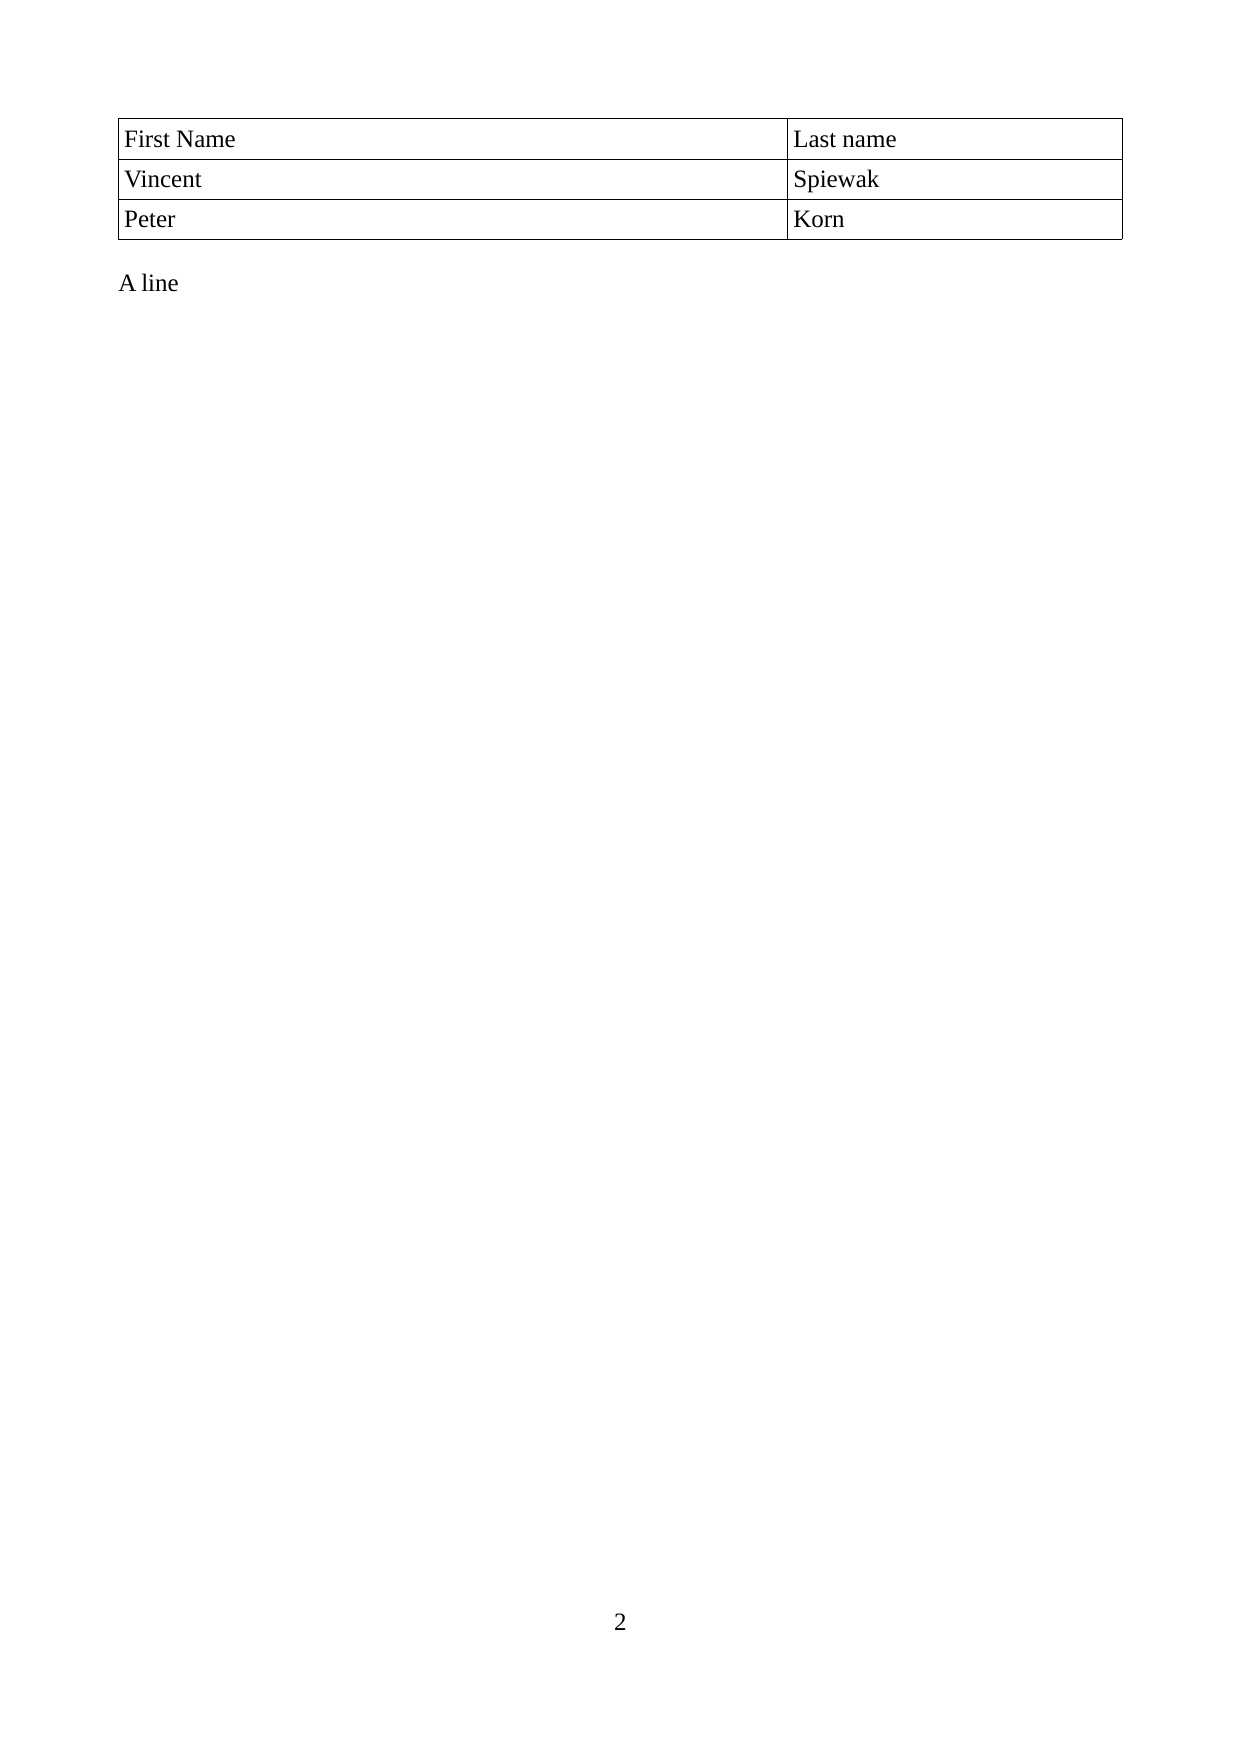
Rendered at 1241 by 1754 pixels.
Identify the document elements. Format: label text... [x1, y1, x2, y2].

table_cell Peter [119, 200, 787, 239]
text A line [118, 268, 1122, 297]
table_header First Name [119, 119, 787, 158]
table_cell Vincent [119, 160, 787, 199]
table_header Last name [788, 119, 1122, 158]
table_cell Korn [788, 200, 1122, 239]
table_cell Spiewak [788, 160, 1122, 199]
